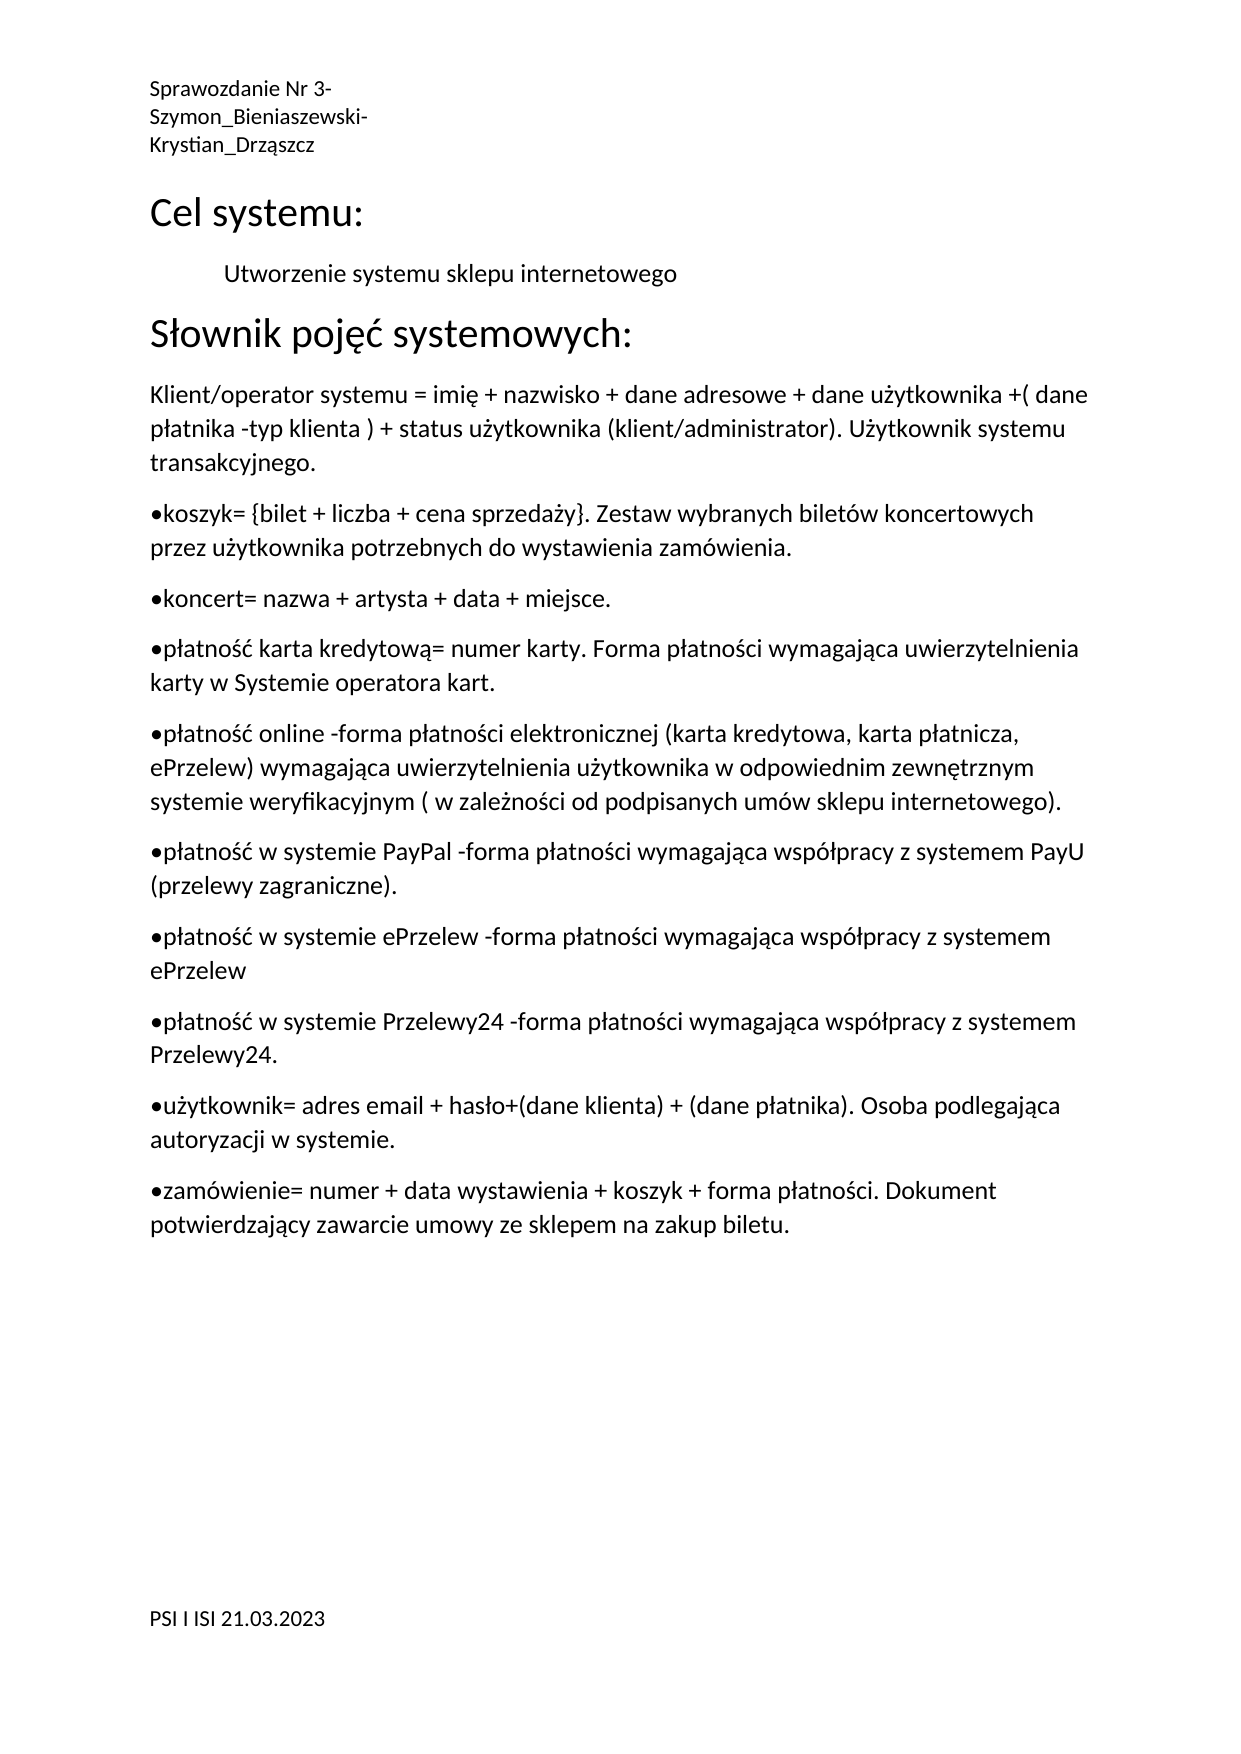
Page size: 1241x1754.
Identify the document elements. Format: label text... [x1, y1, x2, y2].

text Słownik pojęć systemowych: [150, 307, 1090, 358]
text •zamówienie= numer + data wystawienia + koszyk + forma płatności. Dokument potwierdzający zawarcie umowy ze sklepem na zakup biletu. [150, 1174, 1090, 1239]
text •płatność w systemie Przelewy24 -forma płatności wymagająca współpracy z systemem Przelewy24. [150, 1004, 1090, 1070]
text •użytkownik= adres email + hasło+(dane klienta) + (dane płatnika). Osoba podlegająca autoryzacji w systemie. [150, 1089, 1090, 1155]
text Utworzenie systemu sklepu internetowego [150, 257, 1090, 289]
text •płatność w systemie ePrzelew -forma płatności wymagająca współpracy z systemem ePrzelew [150, 920, 1090, 986]
text •koncert= nazwa + artysta + data + miejsce. [150, 582, 1090, 613]
text Cel systemu: [150, 186, 1090, 237]
text Klient/operator systemu = imię + nazwisko + dane adresowe + dane użytkownika +( dane płatnika -typ klienta ) + status użytkownika (klient/administrator). Użytkownik systemu transakcyjnego. [150, 378, 1090, 478]
text •płatność karta kredytową= numer karty. Forma płatności wymagająca uwierzytelnienia karty w Systemie operatora kart. [150, 632, 1090, 698]
text •płatność online -forma płatności elektronicznej (karta kredytowa, karta płatnicza, ePrzelew) wymagająca uwierzytelnienia użytkownika w odpowiednim zewnętrznym systemie weryfikacyjnym ( w zależności od podpisanych umów sklepu internetowego). [150, 717, 1090, 817]
text •koszyk= {bilet + liczba + cena sprzedaży}. Zestaw wybranych biletów koncertowych przez użytkownika potrzebnych do wystawienia zamówienia. [150, 497, 1090, 563]
text •płatność w systemie PayPal -forma płatności wymagająca współpracy z systemem PayU (przelewy zagraniczne). [150, 835, 1090, 901]
